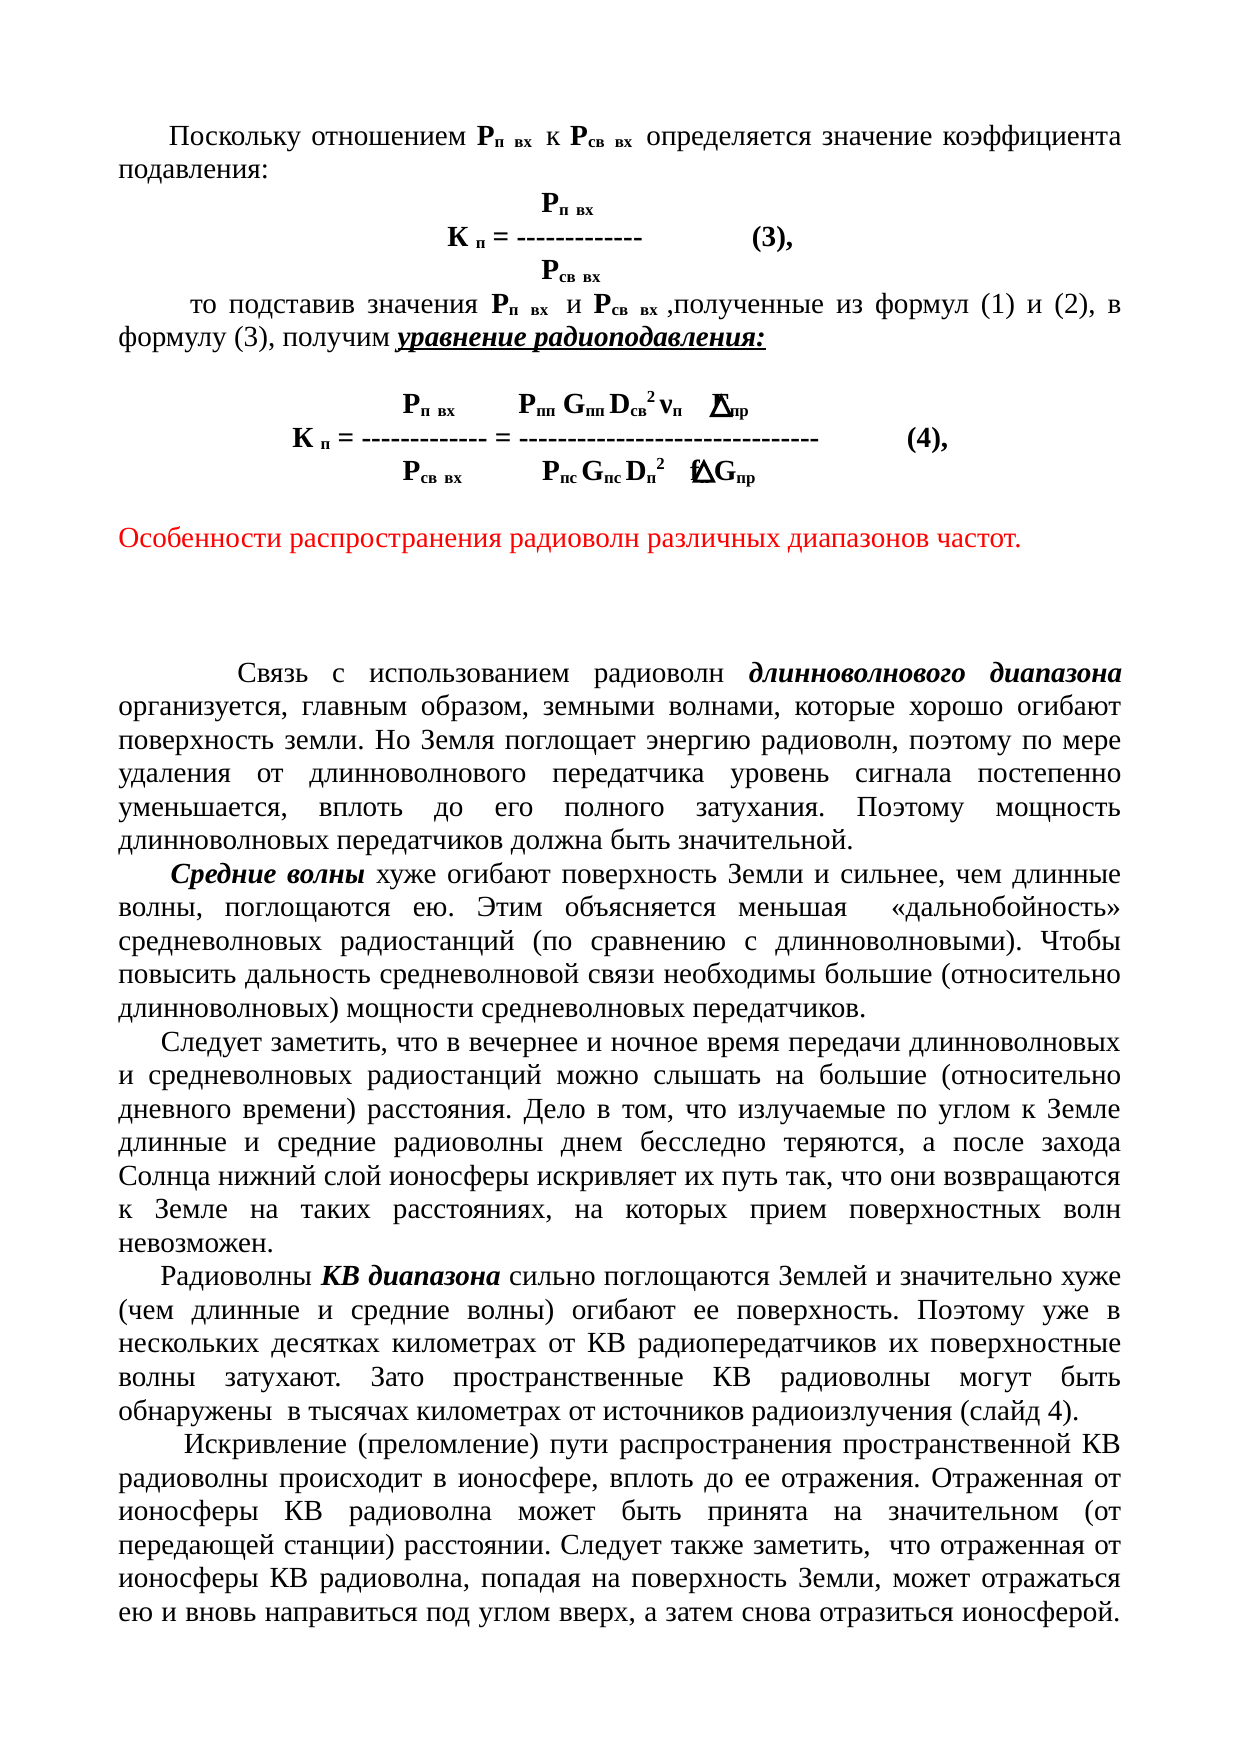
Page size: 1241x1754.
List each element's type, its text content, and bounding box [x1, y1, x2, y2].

text Следует заметить, что в вечернее и ночное время передачи длинноволновых и средневолновых радиостанций можно слышать на большие (относительно дневного времени) расстояния. Дело в том, что излучаемые по углом к Земле длинные и средние радиоволны днем бесследно теряются, а после захода Солнца нижний слой ионосферы искривляет их путь так, что они возвращаются к Земле на таких расстояниях, на которых прием поверхностных волн невозможен. [118, 1024, 1122, 1258]
text Радиоволны КВ диапазона сильно поглощаются Землей и значительно хуже (чем длинные и средние волны) огибают ее поверхность. Поэтому уже в нескольких десятках километрах от КВ радиопередатчиков их поверхностные волны затухают. Зато пространственные КВ радиоволны могут быть обнаружены в тысячах километрах от источников радиоизлучения (слайд 4). [118, 1258, 1122, 1426]
text Рсв вх Рпс Gпс Dп2 fп Gпр [118, 453, 1122, 487]
text Особенности распространения радиоволн различных диапазонов частот. [118, 521, 1122, 554]
text К п = ------------- = ------------------------------- (4), [118, 420, 1122, 453]
text Средние волны хуже огибают поверхность Земли и сильнее, чем длинные волны, поглощаются ею. Этим объясняется меньшая «дальнобойность» средневолновых радиостанций (по сравнению с длинноволновыми). Чтобы повысить дальность средневолновой связи необходимы большие (относительно длинноволновых) мощности средневолновых передатчиков. [118, 856, 1122, 1024]
text то подставив значения Рп вх и Рсв вх ,полученные из формул (1) и (2), в формулу (3), получим уравнение радиоподавления: [118, 286, 1122, 353]
text Рсв вх [118, 252, 1122, 286]
text К п = ------------- (3), [118, 219, 1122, 252]
text Рп вх [118, 185, 1122, 219]
text Рп вх Рпп Gпп Dcв2 νп Fпр [118, 386, 1122, 420]
text Поскольку отношением Рп вх к Рсв вх определяется значение коэффициента подавления: [118, 118, 1122, 185]
text Связь с использованием радиоволн длинноволнового диапазона организуется, главным образом, земными волнами, которые хорошо огибают поверхность земли. Но Земля поглощает энергию радиоволн, поэтому по мере удаления от длинноволнового передатчика уровень сигнала постепенно уменьшается, вплоть до его полного затухания. Поэтому мощность длинноволновых передатчиков должна быть значительной. [118, 655, 1122, 856]
text Искривление (преломление) пути распространения пространственной КВ радиоволны происходит в ионосфере, вплоть до ее отражения. Отраженная от ионосферы КВ радиоволна может быть принята на значительном (от передающей станции) расстоянии. Следует также заметить, что отраженная от ионосферы КВ радиоволна, попадая на поверхность Земли, может отражаться ею и вновь направиться под углом вверх, а затем снова отразиться ионосферой. [118, 1426, 1122, 1627]
